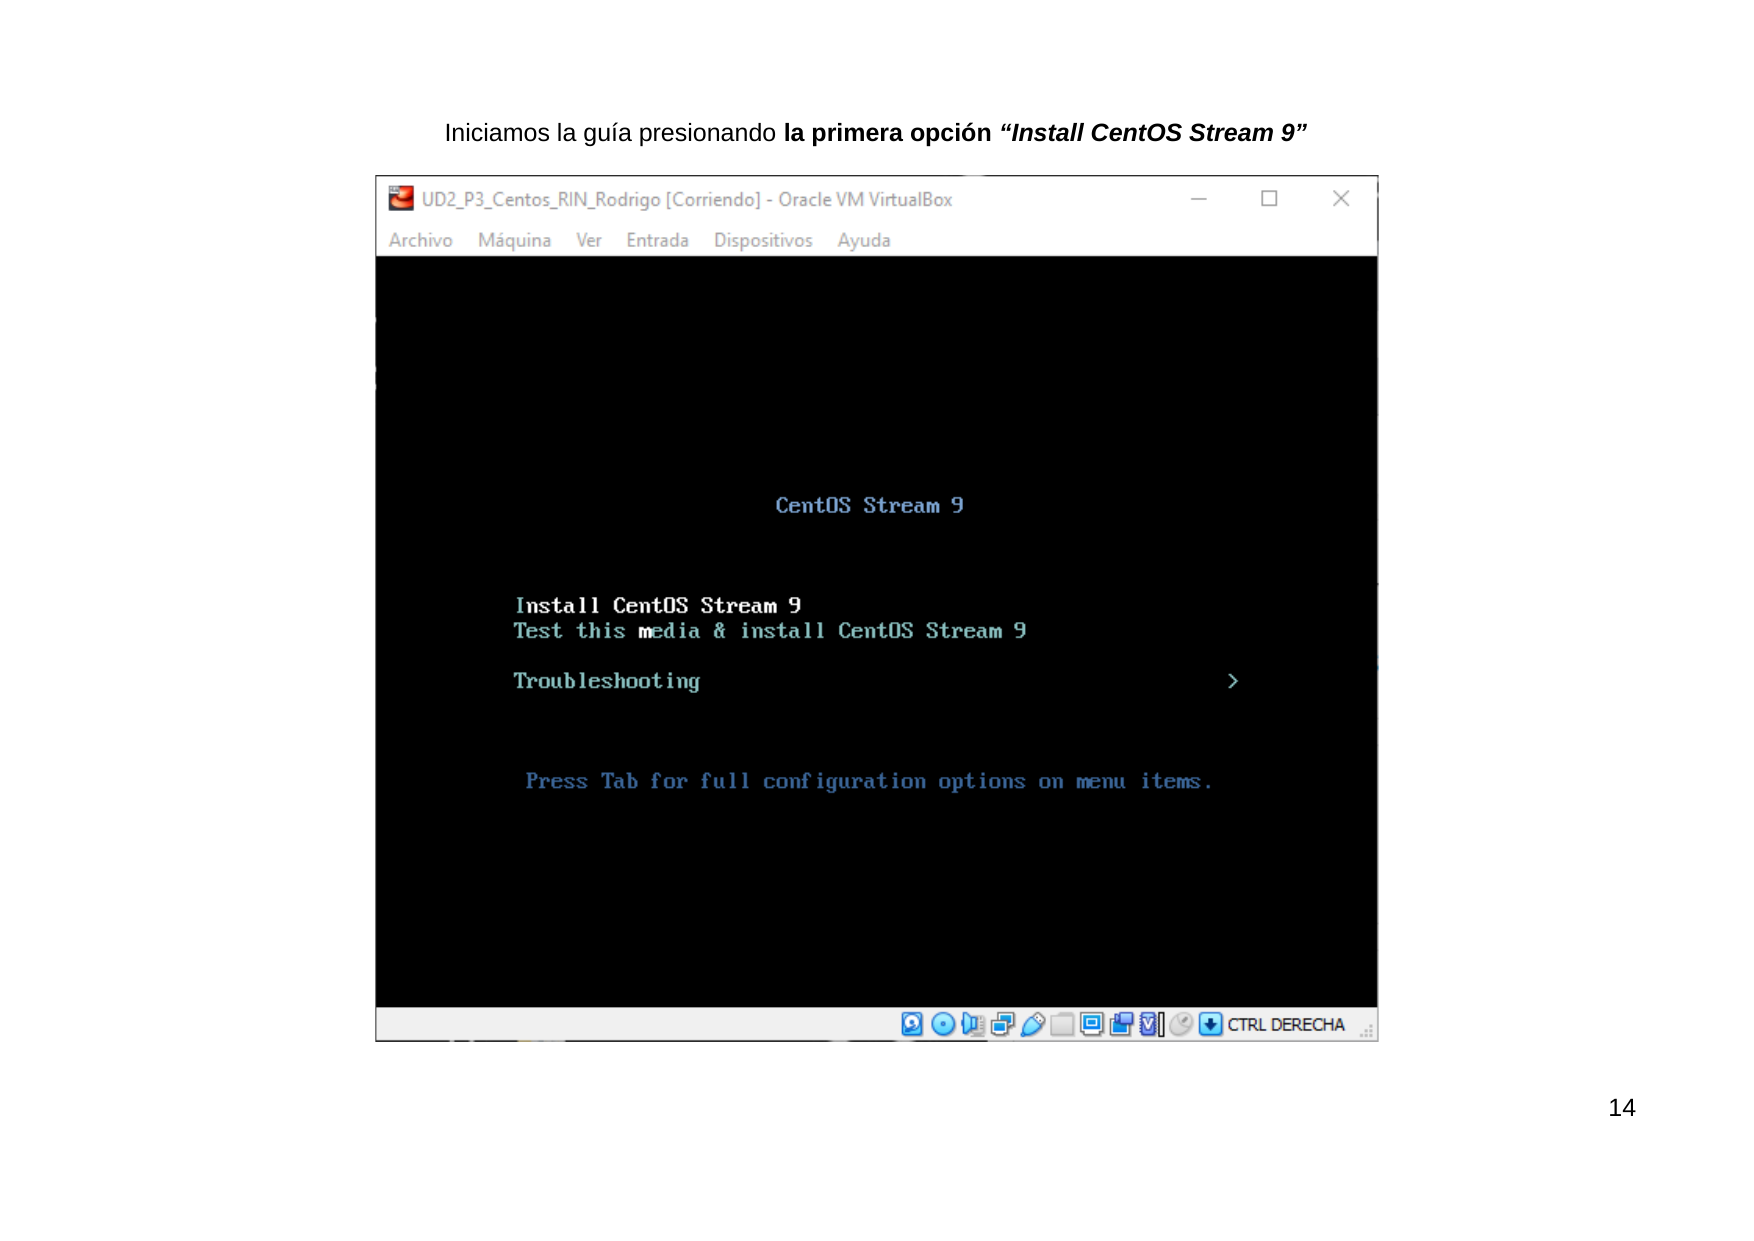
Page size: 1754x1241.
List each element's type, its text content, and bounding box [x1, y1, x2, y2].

picture [375, 175, 1379, 1042]
text Iniciamos la guía presionando la primera opción “Install CentOS Stream 9” [118, 118, 1636, 147]
